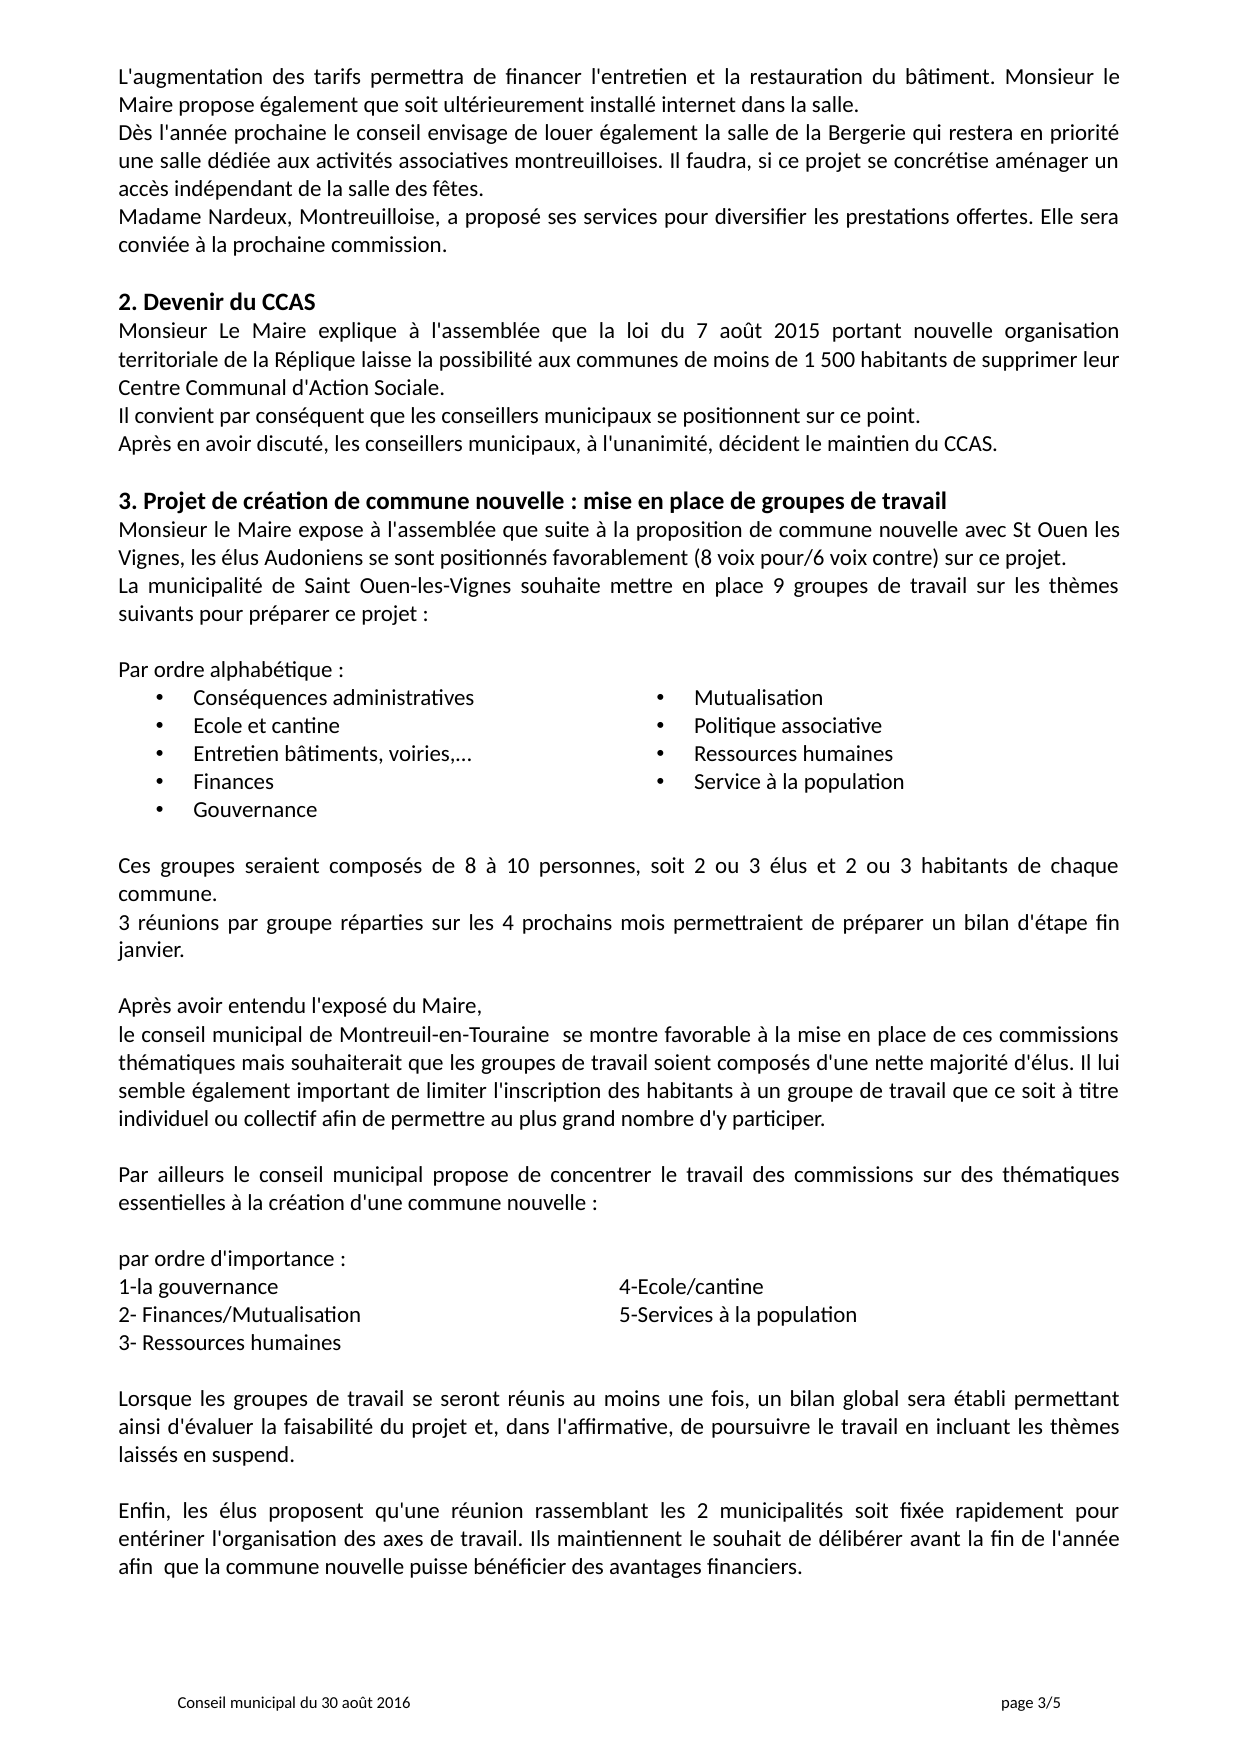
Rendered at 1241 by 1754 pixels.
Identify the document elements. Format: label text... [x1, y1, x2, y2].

text Ces groupes seraient composés de 8 à 10 personnes, soit 2 ou 3 élus et 2 ou 3 habitants de chaque commune. [118, 852, 1120, 908]
list Ressources humaines [656, 739, 1120, 767]
text Il convient par conséquent que les conseillers municipaux se positionnent sur ce point. [118, 401, 1120, 429]
text Par ailleurs le conseil municipal propose de concentrer le travail des commissions sur des thématiques essentielles à la création d'une commune nouvelle : [118, 1160, 1120, 1216]
text Après en avoir discuté, les conseillers municipaux, à l'unanimité, décident le maintien du CCAS. [118, 429, 1120, 457]
text le conseil municipal de Montreuil-en-Touraine se montre favorable à la mise en place de ces commissions thématiques mais souhaiterait que les groupes de travail soient composés d'une nette majorité d'élus. Il lui semble également important de limiter l'inscription des habitants à un groupe de travail que ce soit à titre individuel ou collectif afin de permettre au plus grand nombre d'y participer. [118, 1020, 1120, 1132]
list Mutualisation [656, 683, 1120, 711]
list Politique associative [656, 711, 1120, 739]
text Enfin, les élus proposent qu'une réunion rassemblant les 2 municipalités soit fixée rapidement pour entériner l'organisation des axes de travail. Ils maintiennent le souhait de délibérer avant la fin de l'année afin que la commune nouvelle puisse bénéficier des avantages financiers. [118, 1496, 1120, 1580]
list Ecole et cantine [156, 711, 619, 739]
text 3- Ressources humaines [118, 1328, 619, 1356]
text Madame Nardeux, Montreuilloise, a proposé ses services pour diversifier les prestations offertes. Elle sera conviée à la prochaine commission. [118, 202, 1120, 258]
text par ordre d'importance : [118, 1244, 1120, 1272]
list Gouvernance [156, 796, 619, 823]
list Conséquences administratives [156, 683, 619, 711]
text Par ordre alphabétique : [118, 655, 1120, 683]
text Monsieur le Maire expose à l'assemblée que suite à la proposition de commune nouvelle avec St Ouen les Vignes, les élus Audoniens se sont positionnés favorablement (8 voix pour/6 voix contre) sur ce projet. [118, 515, 1120, 571]
text 1-la gouvernance [118, 1272, 619, 1300]
text 3 réunions par groupe réparties sur les 4 prochains mois permettraient de préparer un bilan d'étape fin janvier. [118, 908, 1120, 964]
text Dès l'année prochaine le conseil envisage de louer également la salle de la Bergerie qui restera en priorité une salle dédiée aux activités associatives montreuilloises. Il faudra, si ce projet se concrétise aménager un accès indépendant de la salle des fêtes. [118, 118, 1120, 202]
text 4-Ecole/cantine [619, 1272, 1120, 1300]
subtitle 3. Projet de création de commune nouvelle : mise en place de groupes de travail [118, 485, 1120, 515]
text La municipalité de Saint Ouen-les-Vignes souhaite mettre en place 9 groupes de travail sur les thèmes suivants pour préparer ce projet : [118, 571, 1120, 627]
text 2- Finances/Mutualisation [118, 1300, 619, 1328]
list Entretien bâtiments, voiries,… [156, 739, 619, 767]
text Monsieur Le Maire explique à l'assemblée que la loi du 7 août 2015 portant nouvelle organisation territoriale de la Réplique laisse la possibilité aux communes de moins de 1 500 habitants de supprimer leur Centre Communal d'Action Sociale. [118, 317, 1120, 401]
text 2. Devenir du CCAS [118, 286, 1120, 317]
text 5-Services à la population [619, 1300, 1120, 1328]
text L'augmentation des tarifs permettra de financer l'entretien et la restauration du bâtiment. Monsieur le Maire propose également que soit ultérieurement installé internet dans la salle. [118, 62, 1120, 118]
text Après avoir entendu l'exposé du Maire, [118, 992, 1120, 1020]
list Service à la population [656, 767, 1120, 796]
list Finances [156, 767, 619, 796]
text Lorsque les groupes de travail se seront réunis au moins une fois, un bilan global sera établi permettant ainsi d'évaluer la faisabilité du projet et, dans l'affirmative, de poursuivre le travail en incluant les thèmes laissés en suspend. [118, 1384, 1120, 1468]
